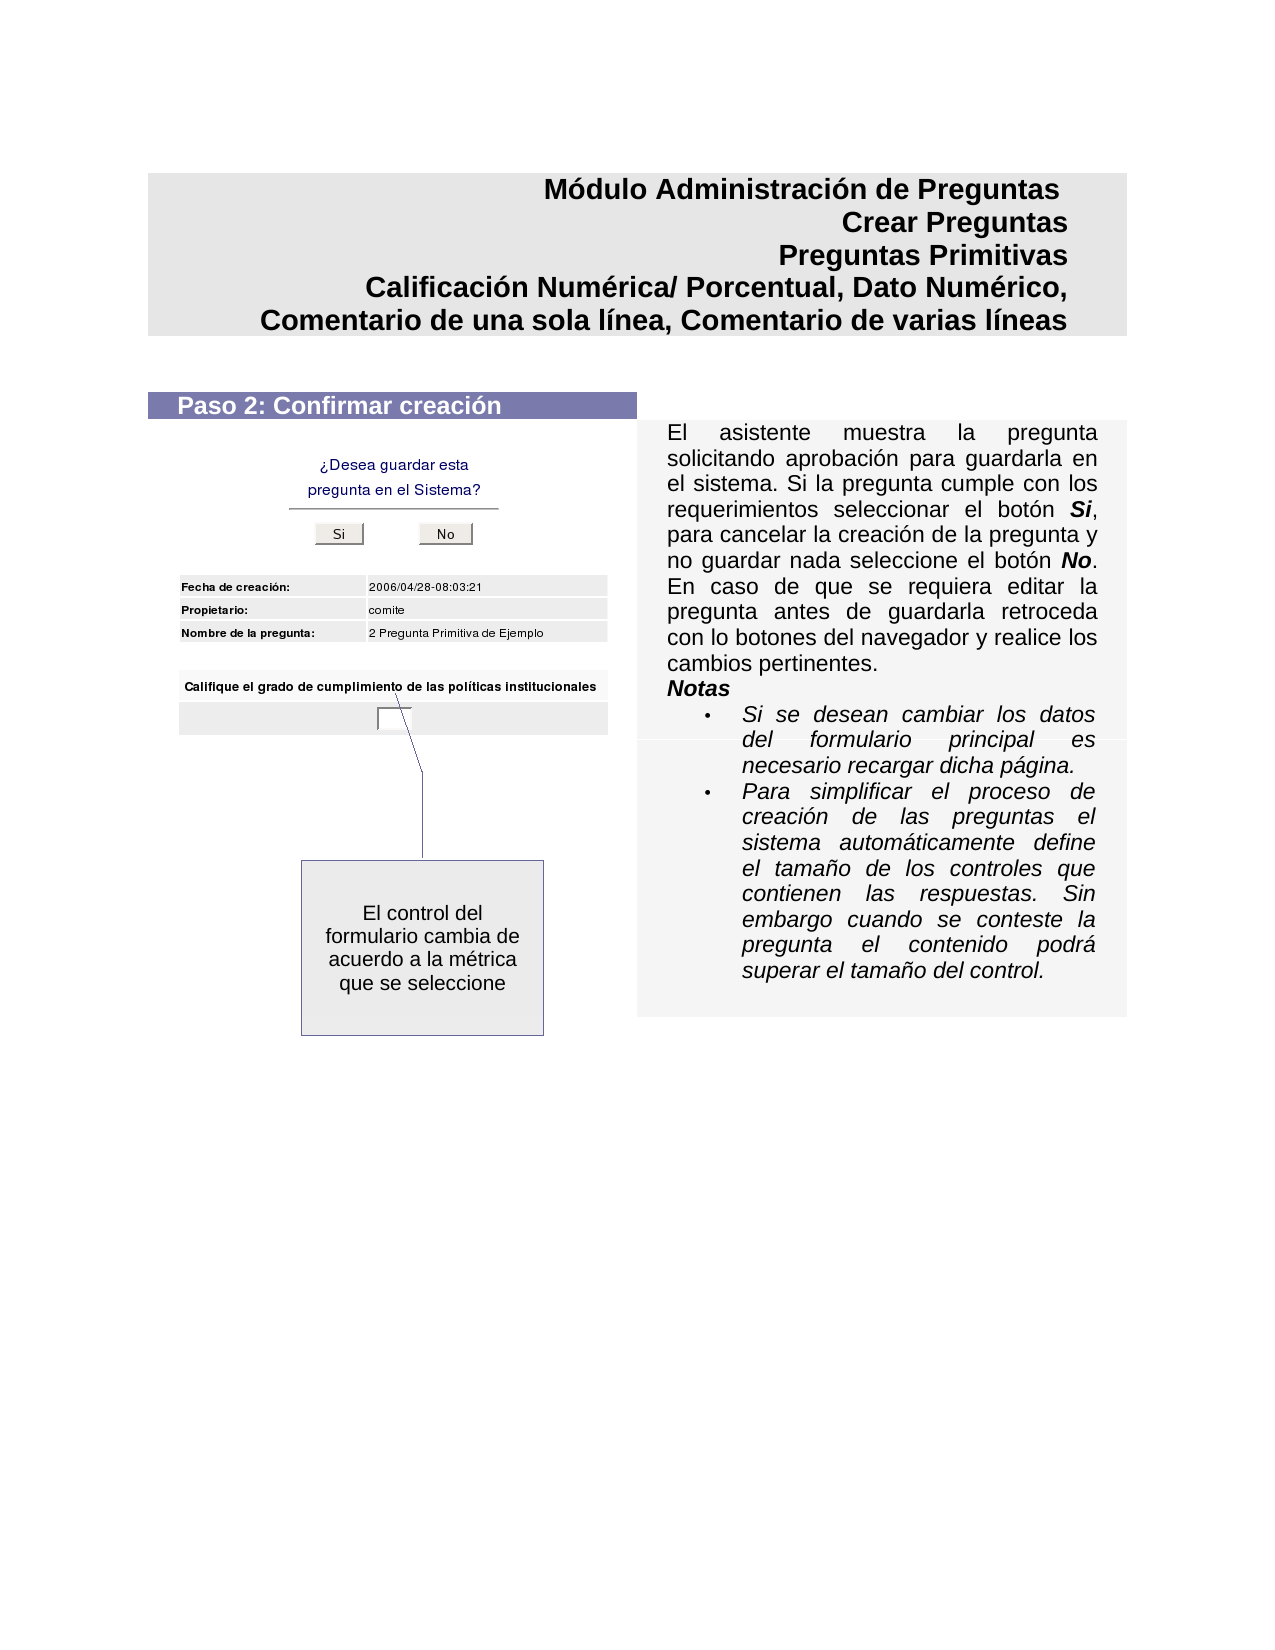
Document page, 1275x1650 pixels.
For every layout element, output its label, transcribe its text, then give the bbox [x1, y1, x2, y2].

table_header Módulo Administración de Preguntas Crear Preguntas Preguntas Primitivas Calificación Numérica/ Porcentual, Dato Numérico, Comentario de una sola línea, Comentario de varias líneas [1068, 173, 1127, 336]
table_header Paso 2: Confirmar creación [148, 392, 637, 419]
table_header Módulo Administración de Preguntas Crear Preguntas Preguntas Primitivas Calificación Numérica/ Porcentual, Dato Numérico, Comentario de una sola línea, Comentario de varias líneas [148, 173, 207, 336]
picture [177, 447, 608, 740]
table_header [638, 392, 1127, 419]
table_cell [148, 420, 637, 739]
table_cell [148, 740, 637, 1017]
table_cell El asistente muestra la pregunta solicitando aprobación para guardarla en el sistema. Si la pregunta cumple con los requerimientos seleccionar el botón Si, para cancelar la creación de la pregunta y no guardar nada seleccione el botón No. En caso de que se requiera editar la pregunta antes de guardarla retroceda con lo botones del navegador y realice los cambios pertinentes. Notas Si se desean cambiar los datos del formulario principal es necesario recargar dicha página. Para simplificar el proceso de creación de las preguntas el sistema automáticamente define el tamaño de los controles que contienen las respuestas. Sin embargo cuando se conteste la pregunta el contenido podrá superar el tamaño del control. [638, 420, 1127, 1017]
